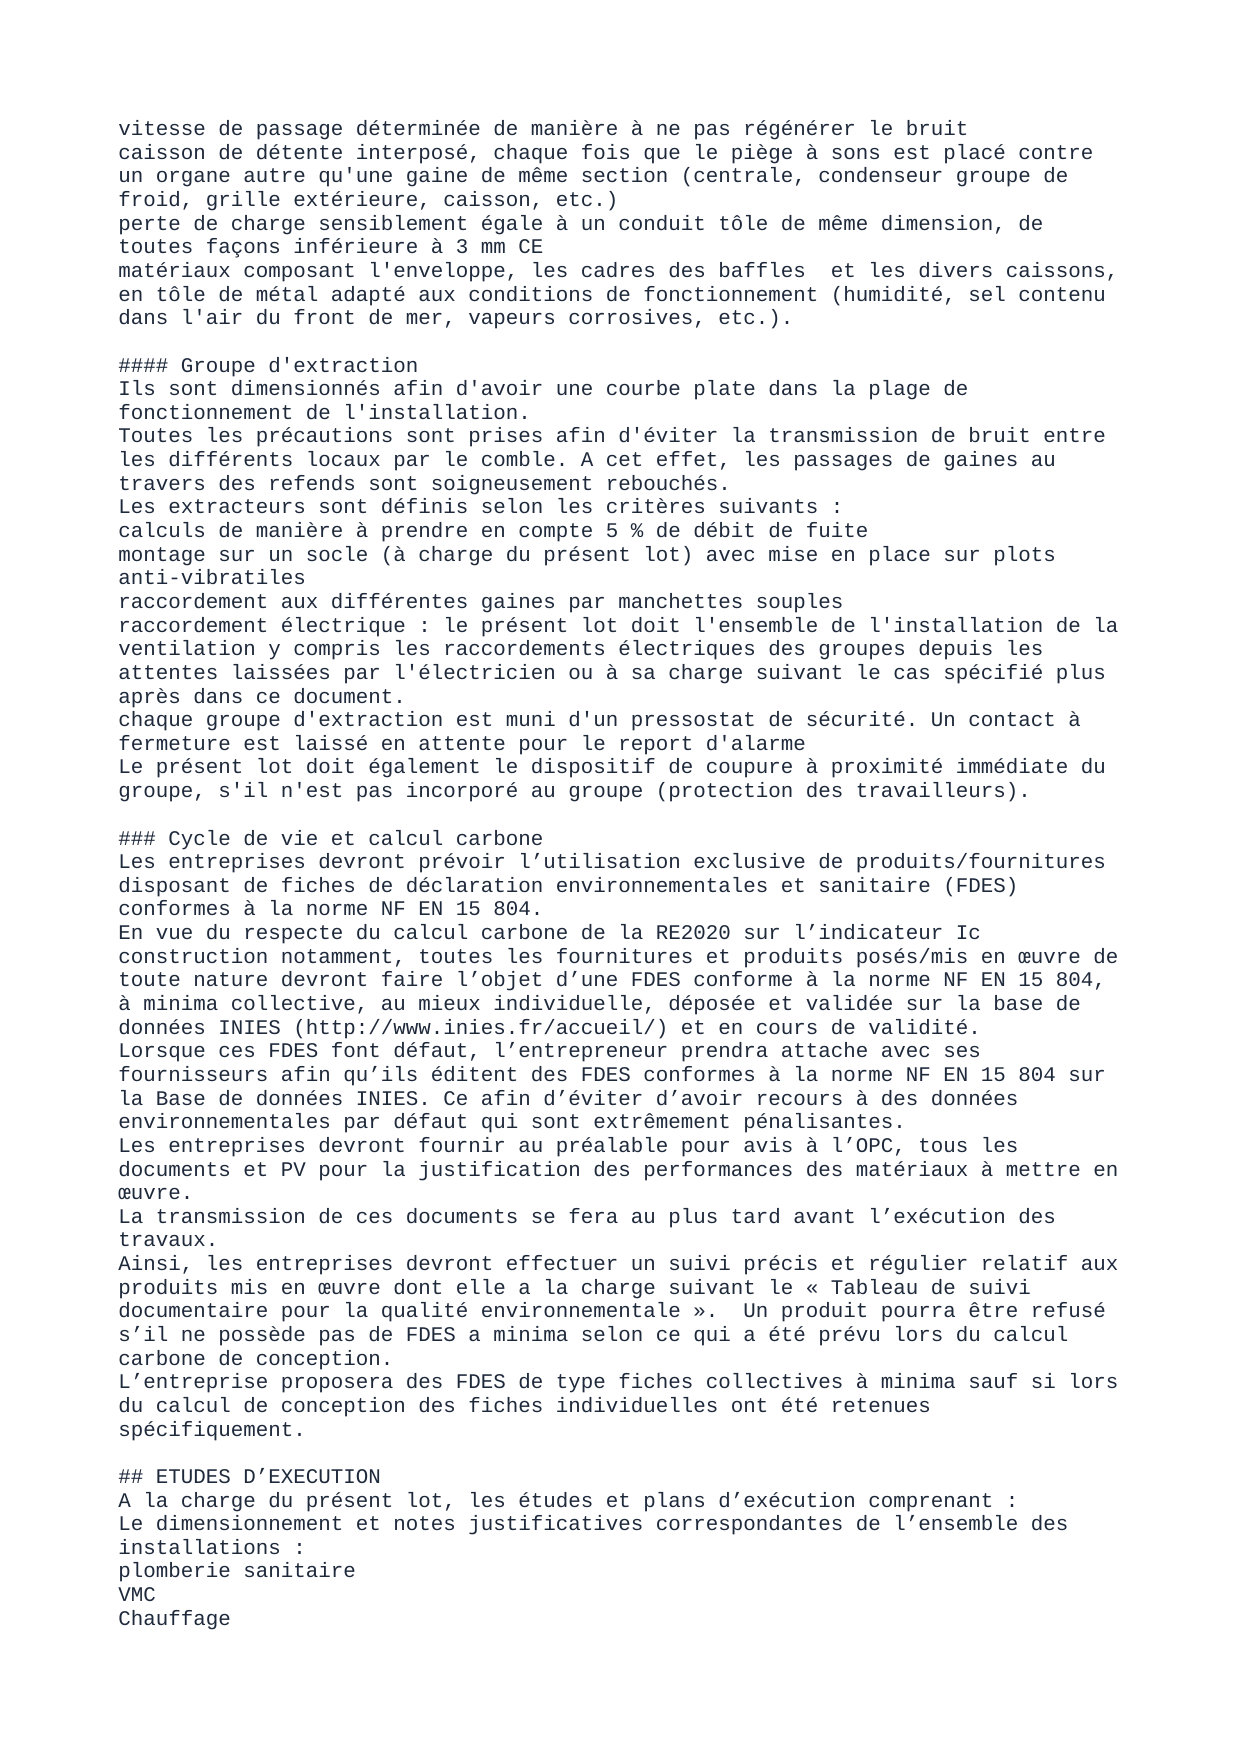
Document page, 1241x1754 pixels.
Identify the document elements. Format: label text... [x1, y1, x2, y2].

text Ainsi, les entreprises devront effectuer un suivi précis et régulier relatif aux produits mis en œuvre dont elle a la charge suivant le « Tableau de suivi documentaire pour la qualité environnementale ». Un produit pourra être refusé s’il ne possède pas de FDES a minima selon ce qui a été prévu lors du calcul carbone de conception. [118, 1253, 1122, 1371]
text perte de charge sensiblement égale à un conduit tôle de même dimension, de toutes façons inférieure à 3 mm CE [118, 213, 1122, 260]
text Lorsque ces FDES font défaut, l’entrepreneur prendra attache avec ses fournisseurs afin qu’ils éditent des FDES conformes à la norme NF EN 15 804 sur la Base de données INIES. Ce afin d’éviter d’avoir recours à des données environnementales par défaut qui sont extrêmement pénalisantes. [118, 1040, 1122, 1135]
text Ils sont dimensionnés afin d'avoir une courbe plate dans la plage de fonctionnement de l'installation. [118, 378, 1122, 426]
text chaque groupe d'extraction est muni d'un pressostat de sécurité. Un contact à fermeture est laissé en attente pour le report d'alarme [118, 709, 1122, 757]
text ### Cycle de vie et calcul carbone [118, 827, 1122, 851]
text Toutes les précautions sont prises afin d'éviter la transmission de bruit entre les différents locaux par le comble. A cet effet, les passages de gaines au travers des refends sont soigneusement rebouchés. [118, 426, 1122, 496]
text Le présent lot doit également le dispositif de coupure à proximité immédiate du groupe, s'il n'est pas incorporé au groupe (protection des travailleurs). [118, 757, 1122, 804]
text Les entreprises devront prévoir l’utilisation exclusive de produits/fournitures disposant de fiches de déclaration environnementales et sanitaire (FDES) conformes à la norme NF EN 15 804. [118, 851, 1122, 922]
text caisson de détente interposé, chaque fois que le piège à sons est placé contre un organe autre qu'une gaine de même section (centrale, condenseur groupe de froid, grille extérieure, caisson, etc.) [118, 142, 1122, 213]
text VMC [118, 1584, 1122, 1608]
text raccordement électrique : le présent lot doit l'ensemble de l'installation de la ventilation y compris les raccordements électriques des groupes depuis les attentes laissées par l'électricien ou à sa charge suivant le cas spécifié plus après dans ce document. [118, 615, 1122, 709]
text Les entreprises devront fournir au préalable pour avis à l’OPC, tous les documents et PV pour la justification des performances des matériaux à mettre en œuvre. [118, 1135, 1122, 1206]
text ## ETUDES D’EXECUTION [118, 1466, 1122, 1489]
text L’entreprise proposera des FDES de type fiches collectives à minima sauf si lors du calcul de conception des fiches individuelles ont été retenues spécifiquement. [118, 1371, 1122, 1442]
text #### Groupe d'extraction [118, 354, 1122, 378]
text calculs de manière à prendre en compte 5 % de débit de fuite [118, 520, 1122, 544]
text raccordement aux différentes gaines par manchettes souples [118, 591, 1122, 615]
text Les extracteurs sont définis selon les critères suivants : [118, 496, 1122, 520]
text vitesse de passage déterminée de manière à ne pas régénérer le bruit [118, 118, 1122, 142]
text A la charge du présent lot, les études et plans d’exécution comprenant : [118, 1489, 1122, 1513]
text plomberie sanitaire [118, 1561, 1122, 1584]
text La transmission de ces documents se fera au plus tard avant l’exécution des travaux. [118, 1206, 1122, 1253]
text montage sur un socle (à charge du présent lot) avec mise en place sur plots anti-vibratiles [118, 544, 1122, 591]
text En vue du respecte du calcul carbone de la RE2020 sur l’indicateur Ic construction notamment, toutes les fournitures et produits posés/mis en œuvre de toute nature devront faire l’objet d’une FDES conforme à la norme NF EN 15 804, à minima collective, au mieux individuelle, déposée et validée sur la base de données INIES (http://www.inies.fr/accueil/) et en cours de validité. [118, 922, 1122, 1040]
text Le dimensionnement et notes justificatives correspondantes de l’ensemble des installations : [118, 1513, 1122, 1561]
text Chauffage [118, 1608, 1122, 1631]
text matériaux composant l'enveloppe, les cadres des baffles et les divers caissons, en tôle de métal adapté aux conditions de fonctionnement (humidité, sel contenu dans l'air du front de mer, vapeurs corrosives, etc.). [118, 260, 1122, 331]
